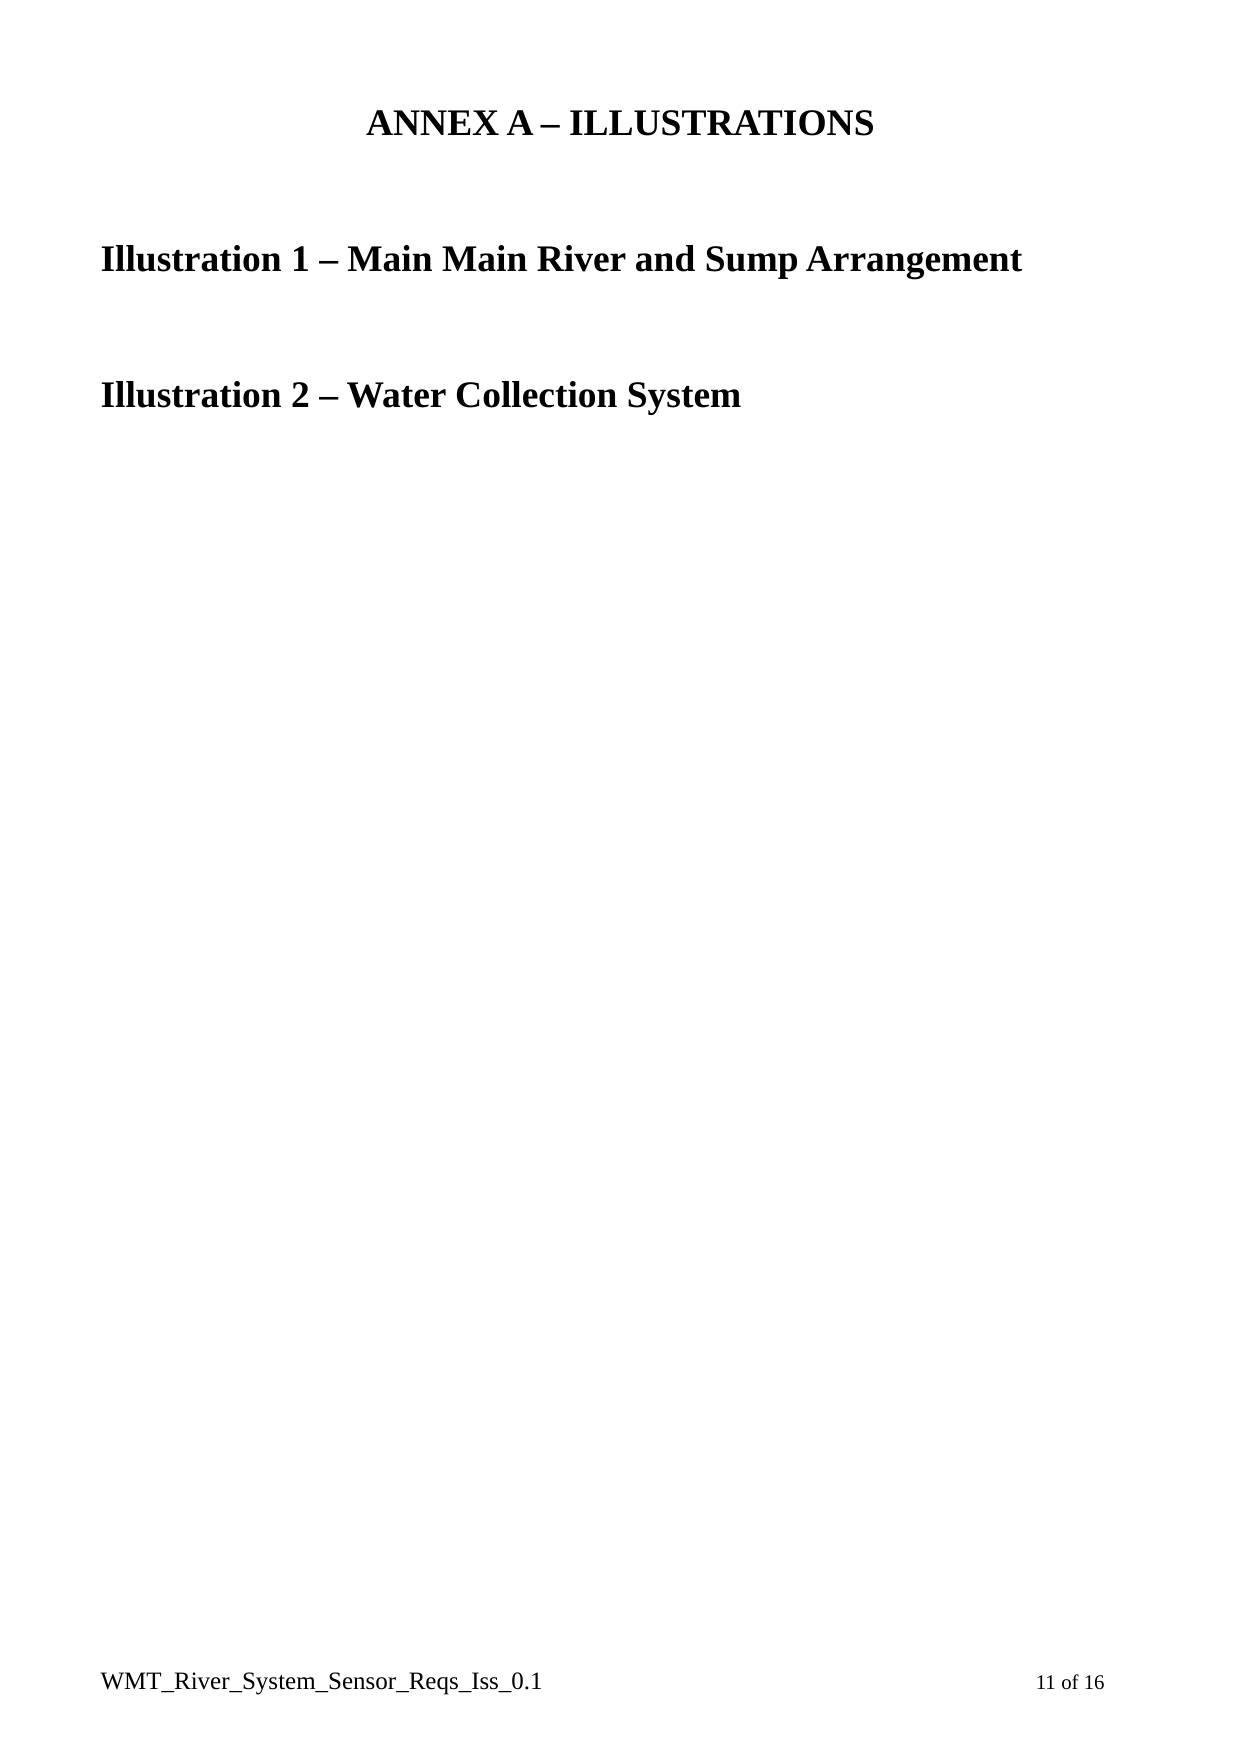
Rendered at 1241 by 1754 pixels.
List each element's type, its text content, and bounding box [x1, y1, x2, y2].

text Illustration 1 – Main Main River and Sump Arrangement [100, 236, 1140, 279]
text Illustration 2 – Water Collection System [100, 373, 1140, 416]
text ANNEX A – ILLUSTRATIONS [100, 100, 1140, 143]
